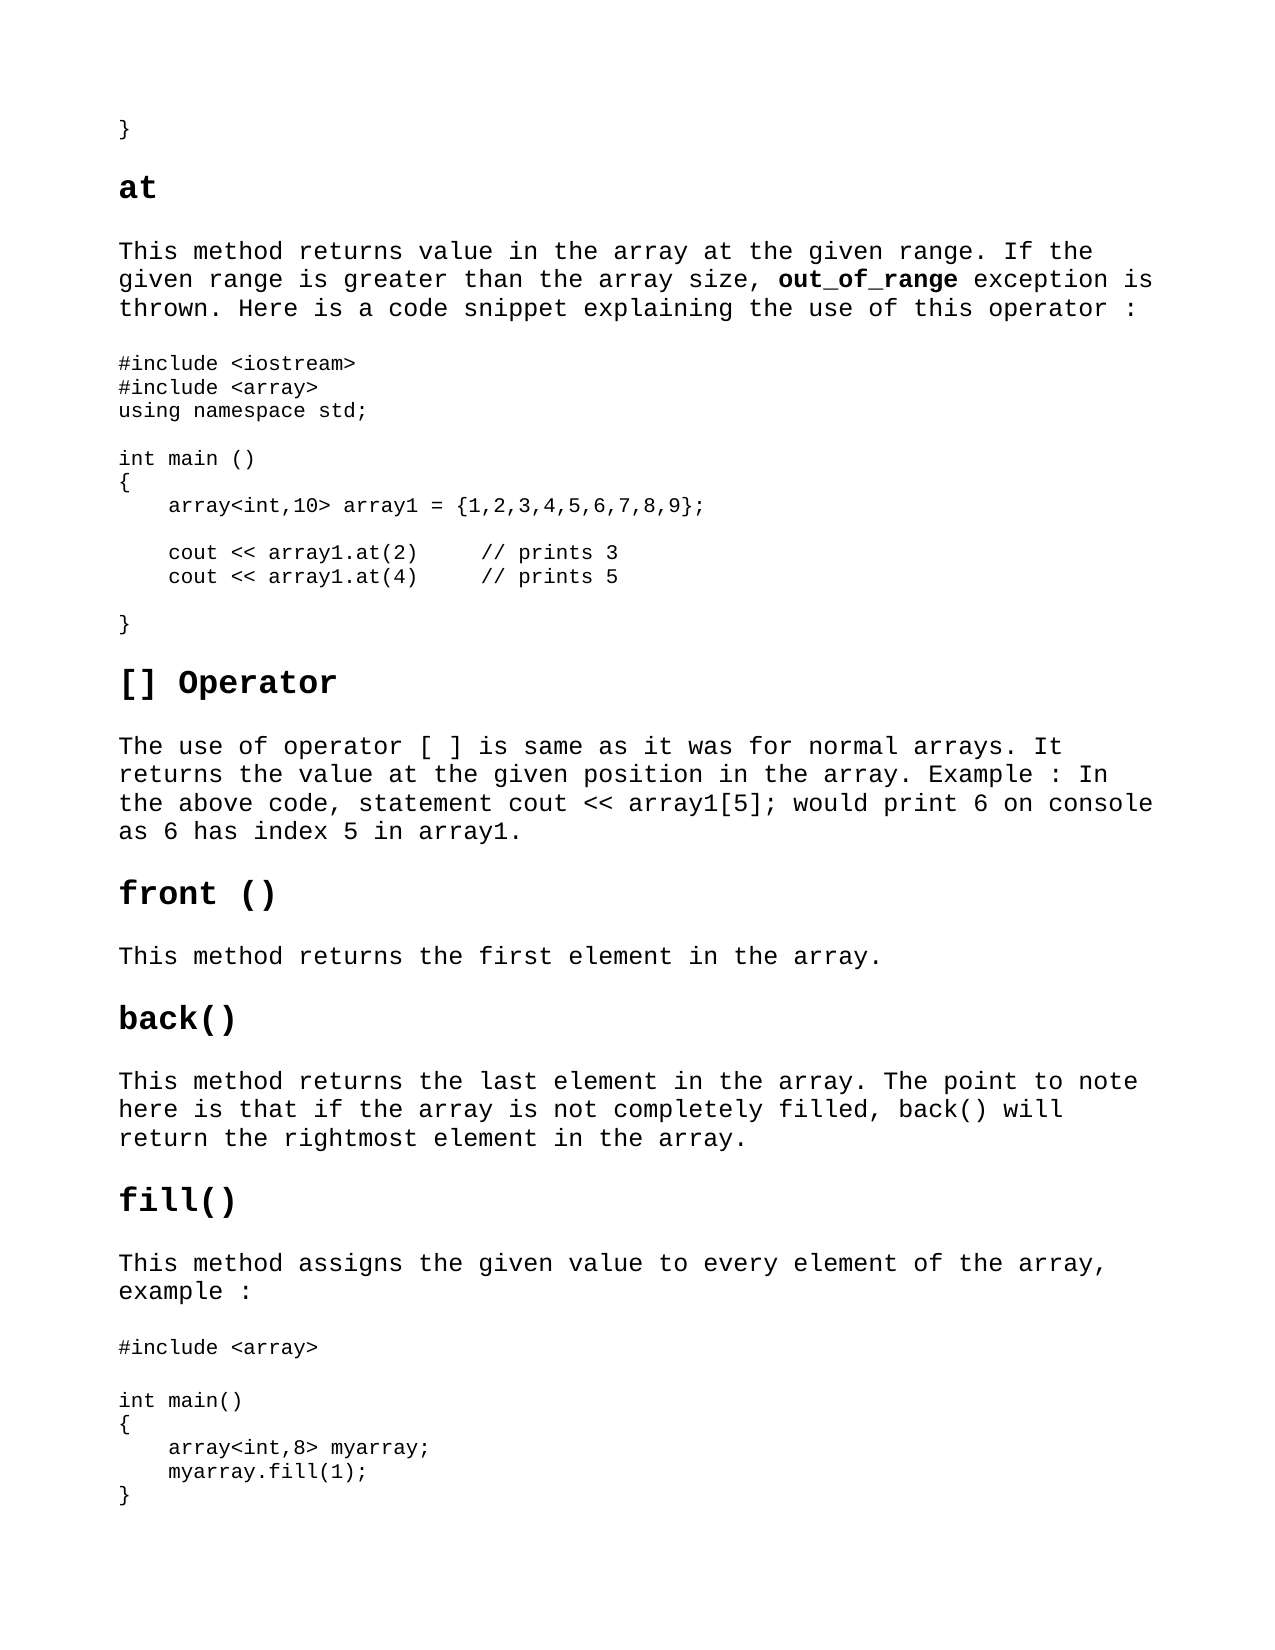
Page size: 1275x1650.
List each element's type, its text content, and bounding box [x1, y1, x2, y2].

text myarray.fill(1); [118, 1461, 1157, 1484]
text } [118, 613, 1157, 637]
text cout << array1.at(4) // prints 5 [118, 566, 1157, 589]
text front () [118, 876, 1157, 914]
text array<int,10> array1 = {1,2,3,4,5,6,7,8,9}; [118, 495, 1157, 518]
text This method returns value in the array at the given range. If the given range is greater than the array size, out_of_range exception is thrown. Here is a code snippet explaining the use of this operator : [118, 238, 1157, 323]
text } [118, 118, 1157, 142]
text { [118, 471, 1157, 495]
text int main () [118, 448, 1157, 471]
text This method returns the last element in the array. The point to note here is that if the array is not completely filled, back() will return the rightmost element in the array. [118, 1069, 1157, 1154]
text #include <array> [118, 377, 1157, 400]
text cout << array1.at(2) // prints 3 [118, 542, 1157, 566]
text array<int,8> myarray; [118, 1437, 1157, 1461]
text using namespace std; [118, 400, 1157, 424]
text The use of operator [ ] is same as it was for normal arrays. It returns the value at the given position in the array. Example : In the above code, statement cout << array1[5]; would print 6 on console as 6 has index 5 in array1. [118, 733, 1157, 847]
text at [118, 171, 1157, 209]
text #include <iostream> [118, 353, 1157, 377]
text #include <array> [118, 1337, 1157, 1360]
text [] Operator [118, 666, 1157, 704]
text int main() [118, 1390, 1157, 1413]
text fill() [118, 1183, 1157, 1221]
text This method assigns the given value to every element of the array, example : [118, 1251, 1157, 1307]
text This method returns the first element in the array. [118, 944, 1157, 972]
text back() [118, 1001, 1157, 1039]
text { [118, 1413, 1157, 1437]
text } [118, 1484, 1157, 1508]
